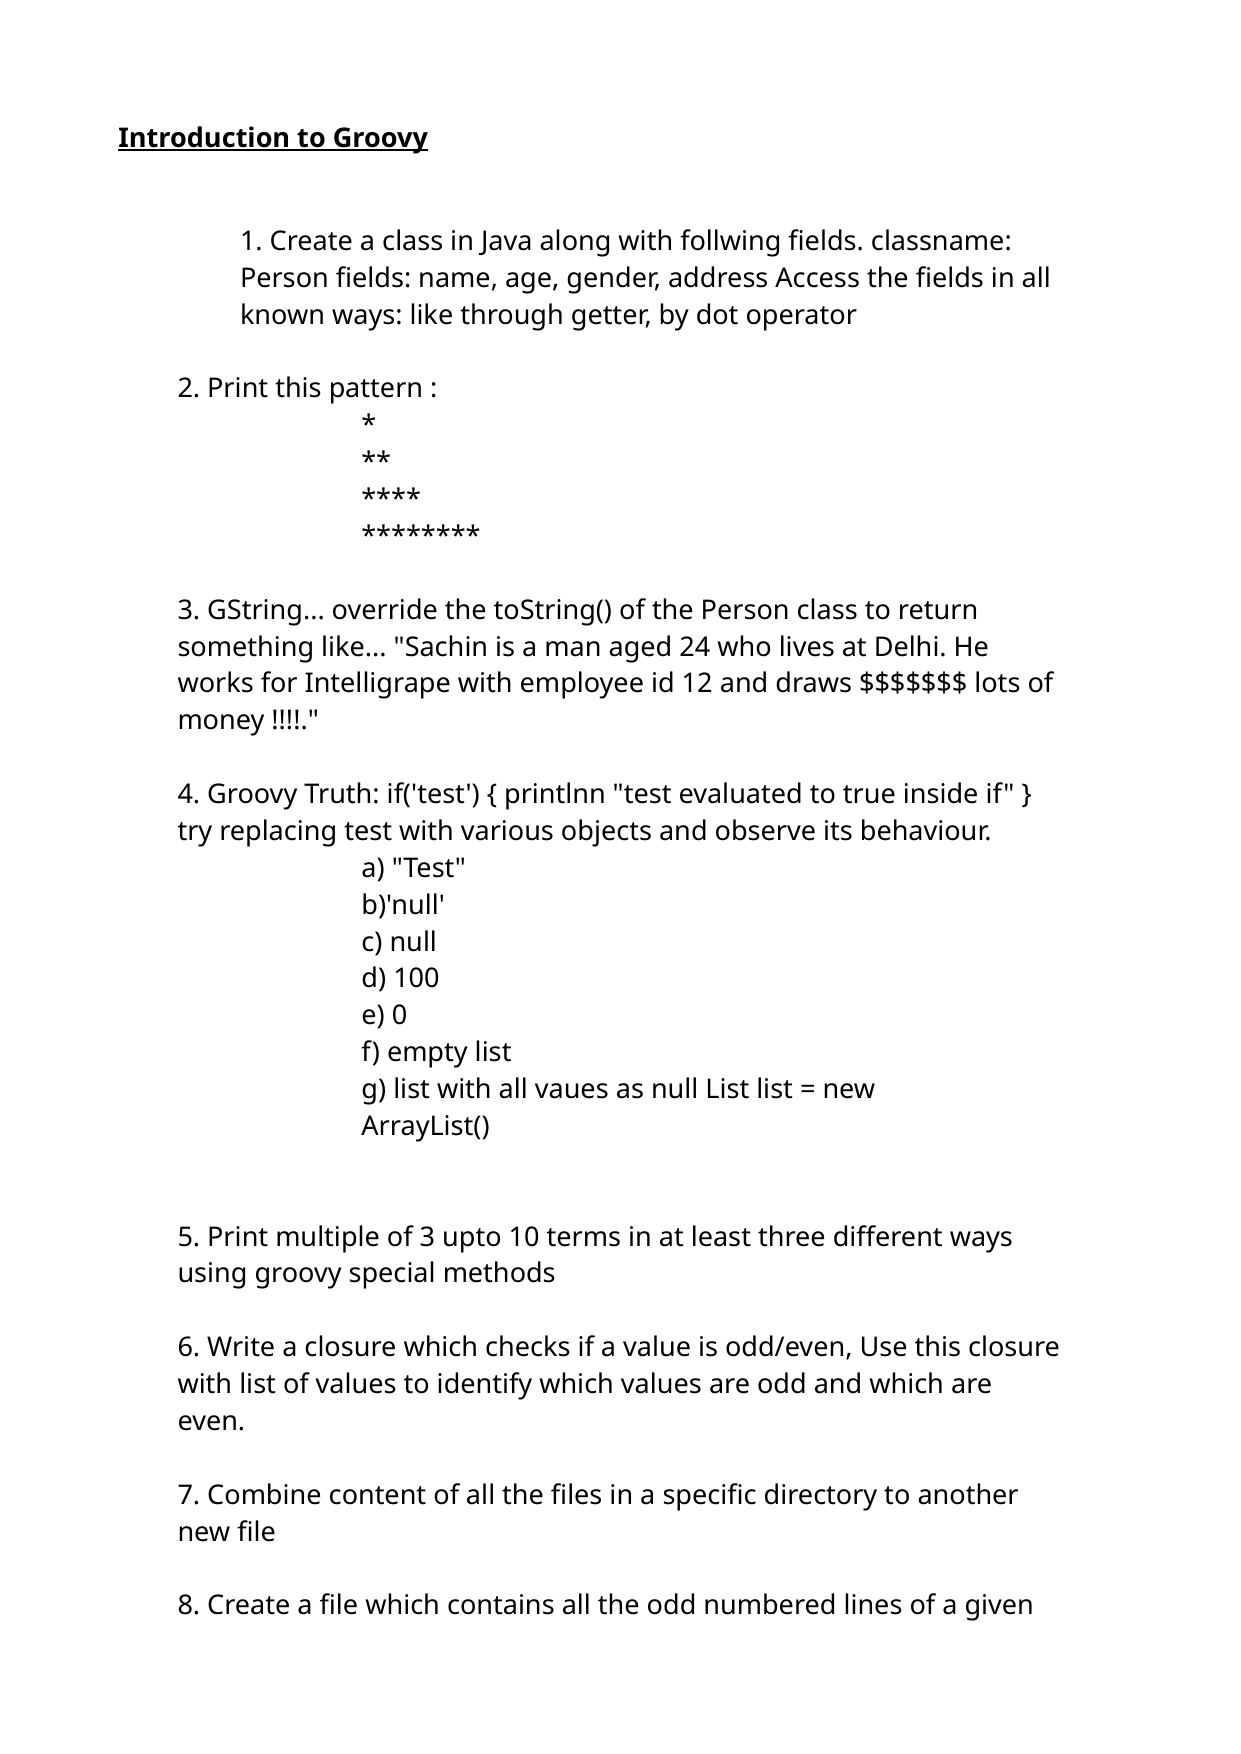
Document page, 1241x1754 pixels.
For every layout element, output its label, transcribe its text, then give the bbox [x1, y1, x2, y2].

text try replacing test with various objects and observe its behaviour. [177, 811, 1063, 848]
text ** [361, 443, 1004, 479]
text Introduction to Groovy [118, 118, 1122, 155]
text 2. Print this pattern : [177, 369, 1063, 406]
text 4. Groovy Truth: if('test') { printlnn "test evaluated to true inside if" } [177, 774, 1063, 811]
text b)'null' [361, 885, 1004, 922]
text d) 100 [361, 959, 1004, 996]
text 5. Print multiple of 3 upto 10 terms in at least three different ways using groovy special methods [177, 1217, 1063, 1291]
text f) empty list [361, 1033, 1004, 1069]
text 1. Create a class in Java along with follwing fields. classname: Person fields: name, age, gender, address Access the fields in all known ways: like through getter, by dot operator [240, 221, 1063, 332]
text c) null [361, 922, 1004, 959]
text 3. GString... override the toString() of the Person class to return something like... "Sachin is a man aged 24 who lives at Delhi. He works for Intelligrape with employee id 12 and draws $$$$$$$ lots of money !!!!." [177, 590, 1063, 738]
text **** [361, 479, 1004, 516]
text * [361, 406, 1004, 443]
text g) list with all vaues as null List list = new ArrayList() [361, 1069, 1004, 1143]
text e) 0 [361, 996, 1004, 1033]
text 6. Write a closure which checks if a value is odd/even, Use this closure with list of values to identify which values are odd and which are even. [177, 1328, 1063, 1438]
text a) "Test" [361, 848, 1004, 885]
text ******** [361, 516, 1004, 553]
text 8. Create a file which contains all the odd numbered lines of a given [177, 1586, 1063, 1623]
text 7. Combine content of all the files in a specific directory to another new file [177, 1475, 1063, 1549]
